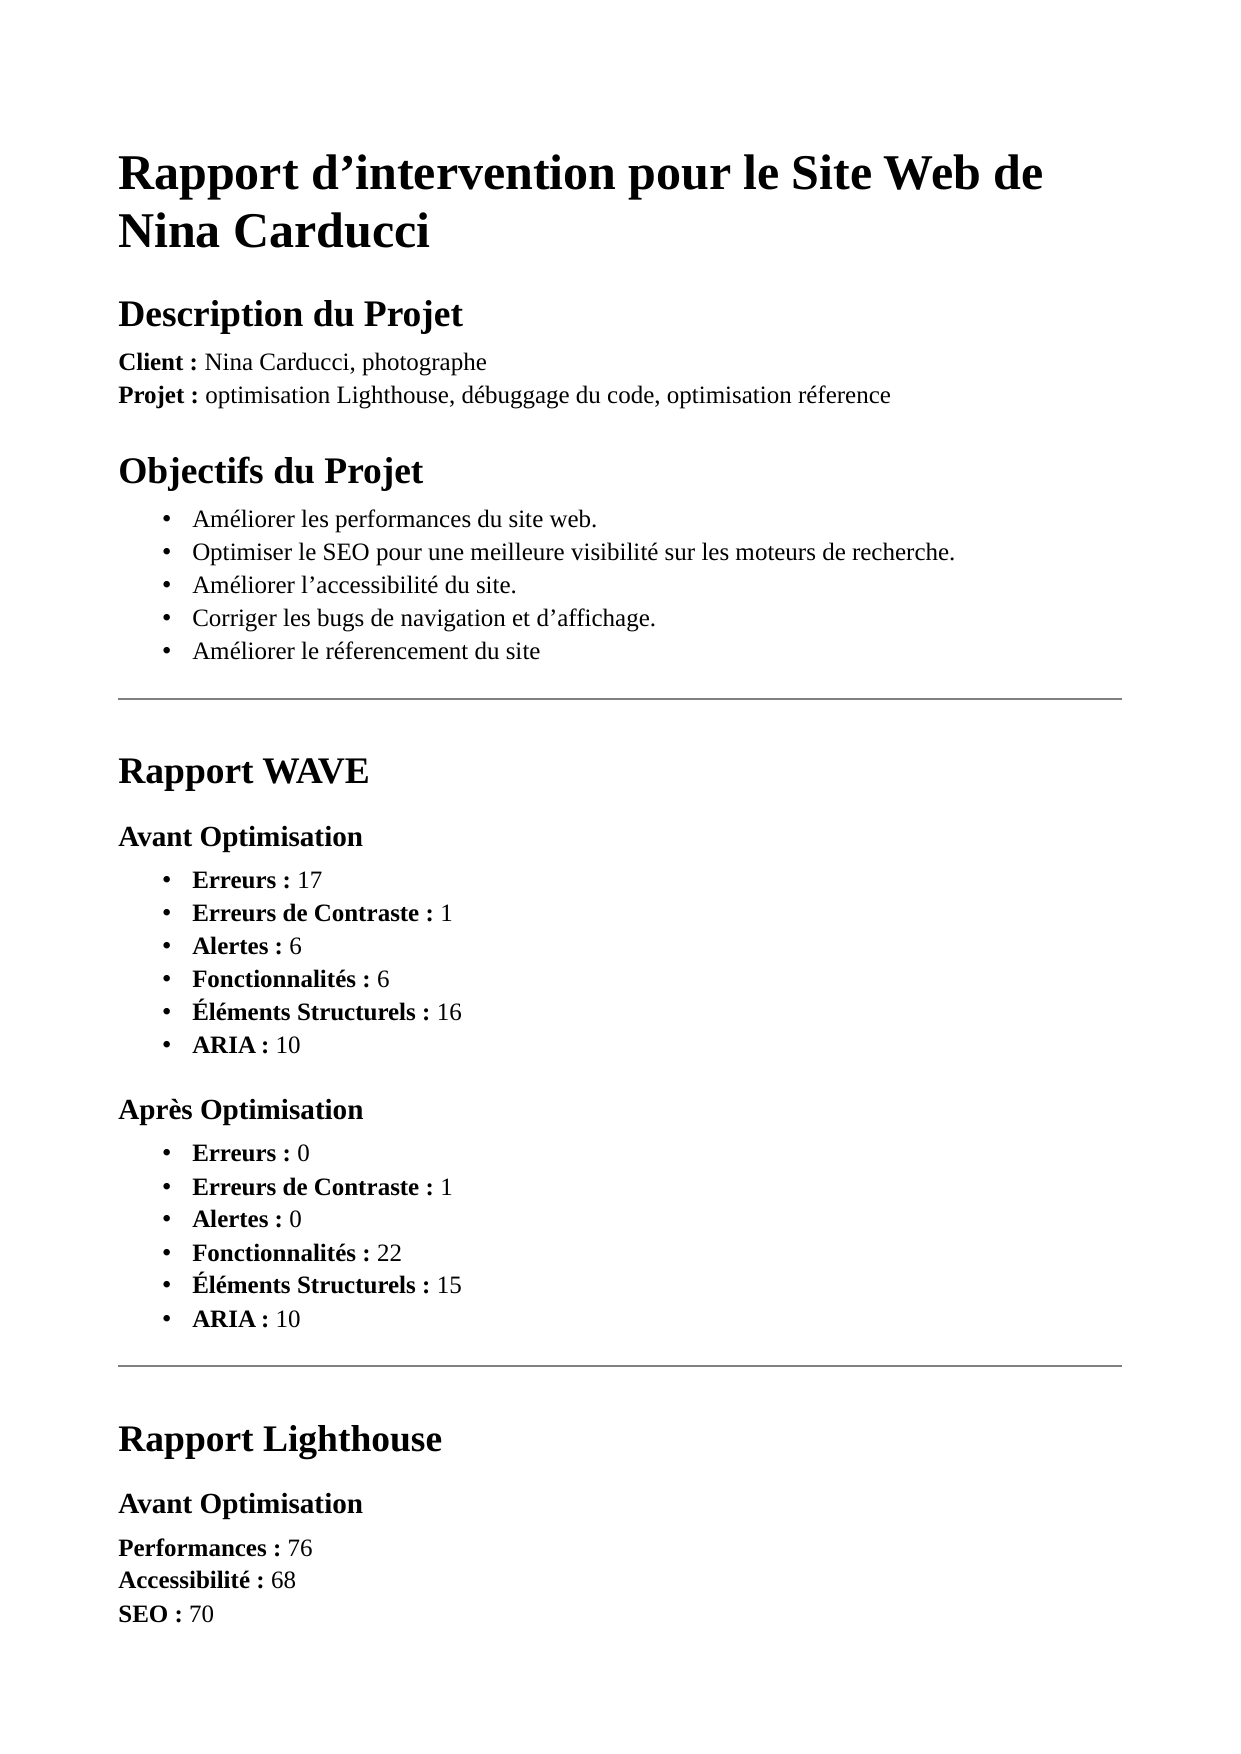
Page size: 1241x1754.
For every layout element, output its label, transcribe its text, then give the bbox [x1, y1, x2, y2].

subtitle Avant Optimisation [118, 819, 1122, 853]
list Améliorer les performances du site web. [162, 504, 1122, 533]
list Erreurs : 0 [162, 1138, 1122, 1167]
list Améliorer le réferencement du site [162, 636, 1122, 665]
list Alertes : 6 [162, 931, 1122, 960]
subtitle Avant Optimisation [118, 1487, 1122, 1520]
list Erreurs de Contraste : 1 [162, 898, 1122, 927]
subtitle Après Optimisation [118, 1092, 1122, 1126]
text Client : Nina Carducci, photographe Projet : optimisation Lighthouse, débuggage du code, optimisation réference [118, 347, 1122, 409]
subtitle Rapport WAVE [118, 749, 1122, 792]
list Alertes : 0 [162, 1204, 1122, 1233]
subtitle Rapport d’intervention pour le Site Web de Nina Carducci [118, 143, 1122, 258]
text Performances : 76 Accessibilité : 68 SEO : 70 [118, 1533, 1122, 1627]
subtitle Objectifs du Projet [118, 448, 1122, 492]
list Corriger les bugs de navigation et d’affichage. [162, 603, 1122, 632]
list Erreurs : 17 [162, 865, 1122, 894]
list ARIA : 10 [162, 1030, 1122, 1059]
list ARIA : 10 [162, 1304, 1122, 1332]
list Erreurs de Contraste : 1 [162, 1172, 1122, 1200]
list Éléments Structurels : 16 [162, 997, 1122, 1026]
list Optimiser le SEO pour une meilleure visibilité sur les moteurs de recherche. [162, 537, 1122, 566]
list Améliorer l’accessibilité du site. [162, 570, 1122, 599]
list Fonctionnalités : 22 [162, 1238, 1122, 1266]
subtitle Description du Projet [118, 291, 1122, 334]
subtitle Rapport Lighthouse [118, 1416, 1122, 1459]
list Fonctionnalités : 6 [162, 964, 1122, 993]
list Éléments Structurels : 15 [162, 1271, 1122, 1299]
